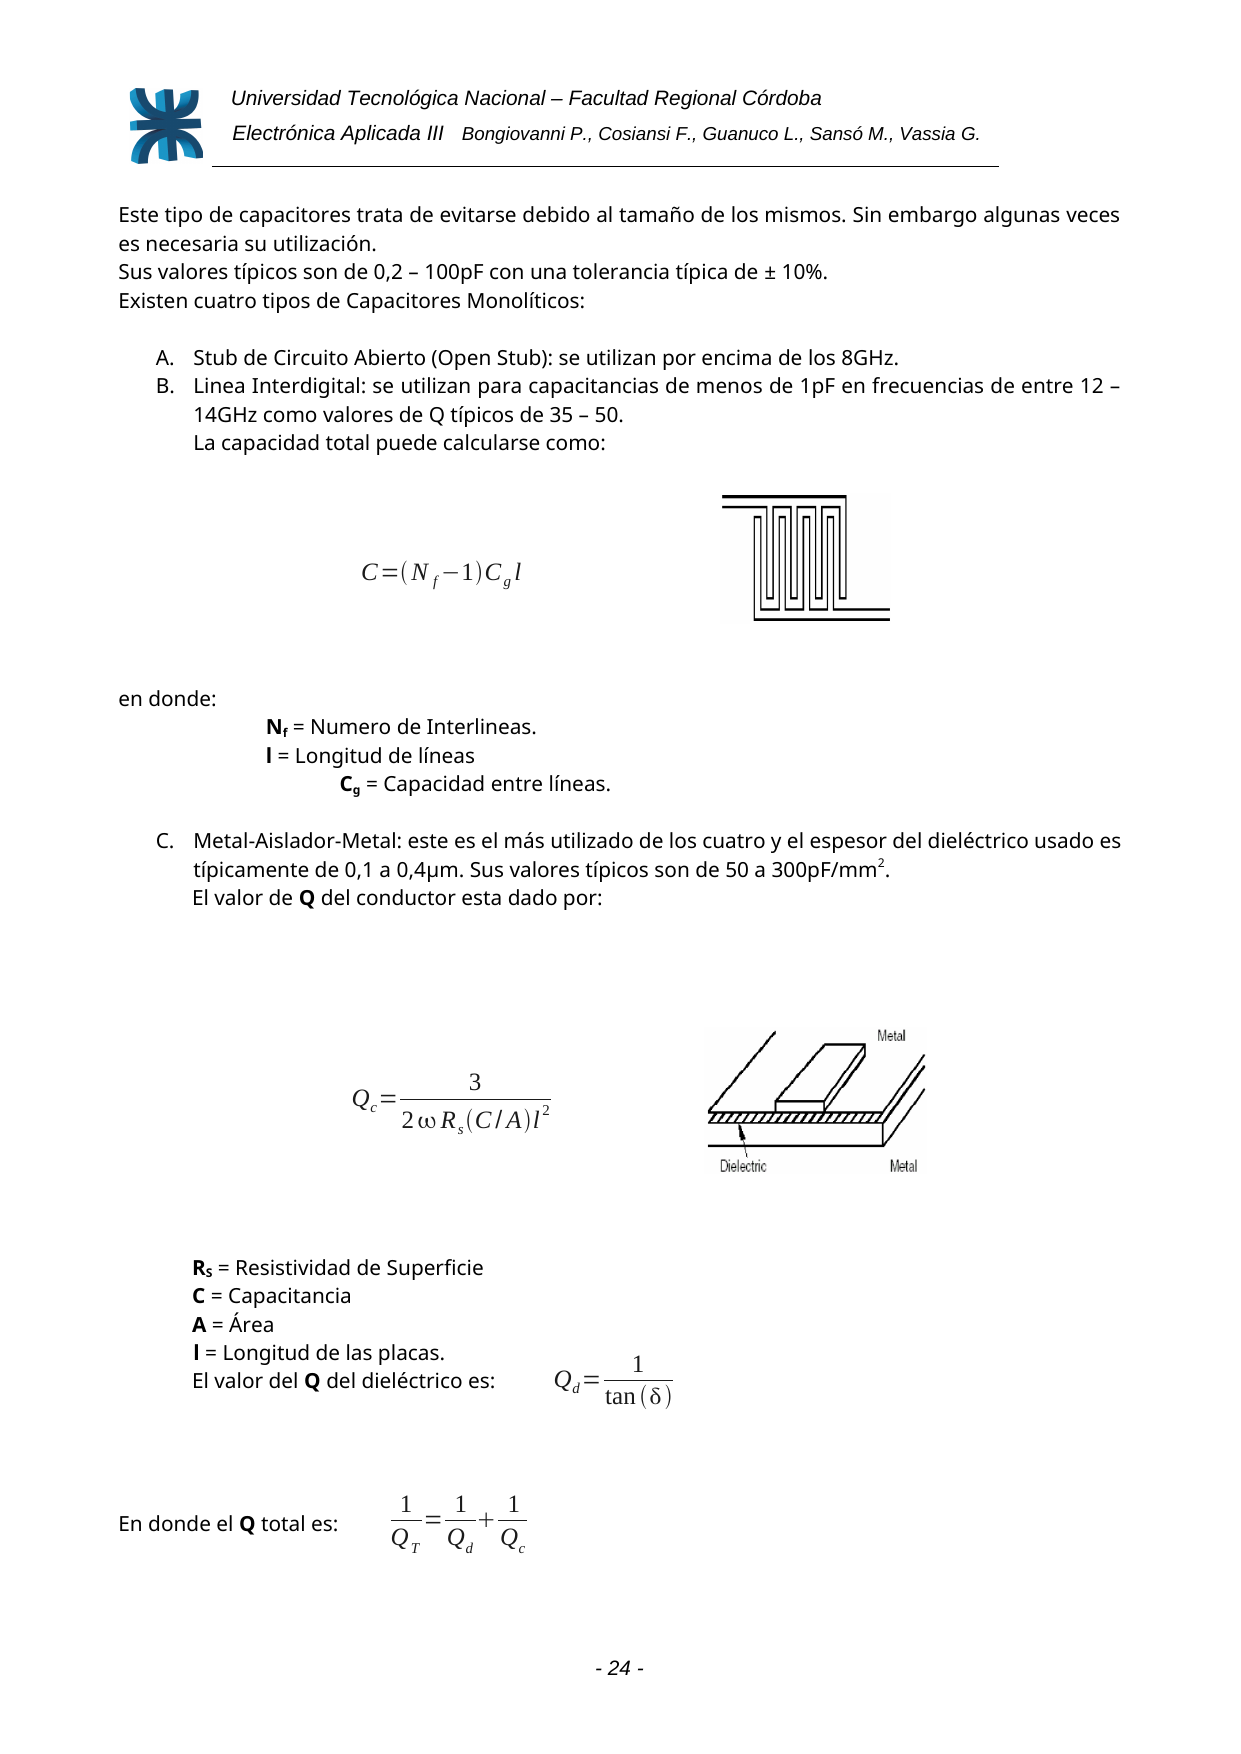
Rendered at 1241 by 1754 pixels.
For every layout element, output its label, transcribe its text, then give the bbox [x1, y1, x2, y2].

text Nf = Numero de Interlineas. [118, 712, 1122, 741]
text en donde: [118, 684, 1122, 712]
text l = Longitud de líneas [118, 741, 1122, 769]
text El valor del Q del dieléctrico es: [118, 1367, 1122, 1395]
text C = Capacitancia [118, 1281, 1122, 1310]
text Sus valores típicos son de 0,2 – 100pF con una tolerancia típica de ± 10%. [118, 257, 1122, 286]
text Cg = Capacidad entre líneas. [156, 769, 1122, 798]
list Stub de Circuito Abierto (Open Stub): se utilizan por encima de los 8GHz. [156, 343, 1122, 371]
text Este tipo de capacitores trata de evitarse debido al tamaño de los mismos. Sin embargo algunas veces es necesaria su utilización. [118, 201, 1122, 257]
text En donde el Q total es: [118, 1509, 1122, 1537]
list Linea Interdigital: se utilizan para capacitancias de menos de 1pF en frecuencias de entre 12 – 14GHz como valores de Q típicos de 35 – 50. [156, 371, 1122, 428]
list Metal-Aislador-Metal: este es el más utilizado de los cuatro y el espesor del dieléctrico usado es típicamente de 0,1 a 0,4μm. Sus valores típicos son de 50 a 300pF/mm2. [156, 826, 1122, 883]
picture [129, 88, 203, 164]
text El valor de Q del conductor esta dado por: [118, 883, 1122, 912]
text A = Área [118, 1310, 1122, 1338]
text La capacidad total puede calcularse como: [156, 428, 1122, 457]
text RS = Resistividad de Superficie [118, 1253, 1122, 1281]
text l = Longitud de las placas. [156, 1338, 1122, 1367]
text Existen cuatro tipos de Capacitores Monolíticos: [118, 286, 1122, 314]
